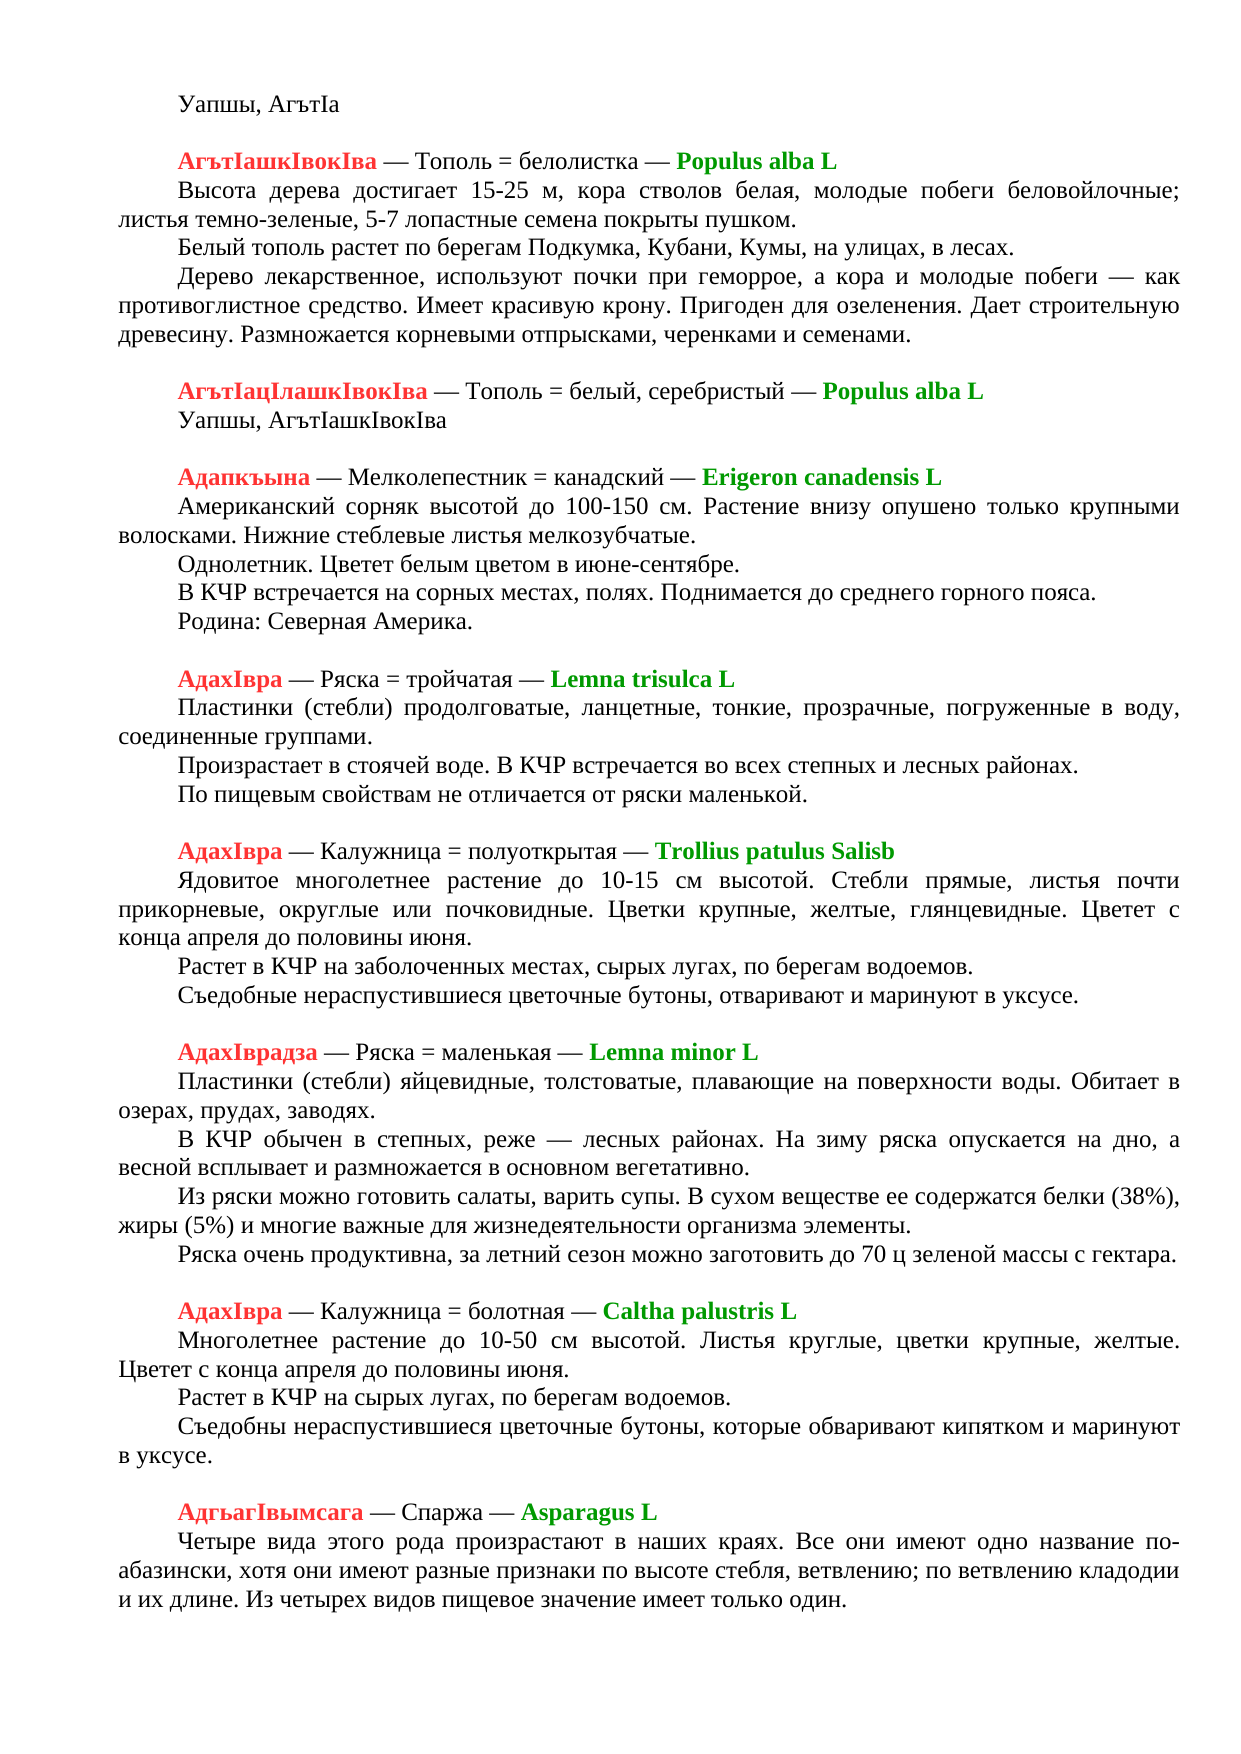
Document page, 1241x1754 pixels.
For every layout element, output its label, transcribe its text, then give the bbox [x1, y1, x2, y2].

text Высота дерева достигает 15-25 м, кора стволов белая, молодые побеги беловойлочные; листья темно-зеленые, 5-7 лопастные семена покрыты пушком. [118, 175, 1181, 232]
text Из ряски можно готовить салаты, варить супы. В сухом веществе ее содержатся белки (38%), жиры (5%) и многие важные для жизнедеятельности организма элементы. [118, 1181, 1181, 1239]
text АдахIвра — Калужница = болотная — Caltha palustris L [118, 1296, 1181, 1325]
text Пластинки (стебли) яйцевидные, толстоватые, плавающие на поверхности воды. Обитает в озерах, прудах, заводях. [118, 1066, 1181, 1124]
text По пищевым свойствам не отличается от ряски маленькой. [118, 779, 1181, 807]
text Пластинки (стебли) продолговатые, ланцетные, тонкие, прозрачные, погруженные в воду, соединенные группами. [118, 692, 1181, 750]
text В КЧР встречается на сорных местах, полях. Поднимается до среднего горного пояса. [118, 577, 1181, 606]
text Съедобные нераспустившиеся цветочные бутоны, отваривают и маринуют в уксусе. [118, 980, 1181, 1009]
text АдахIврадза — Ряска = маленькая — Lemna minor L [118, 1037, 1181, 1066]
text Многолетнее растение до 10-50 см высотой. Листья круглые, цветки крупные, желтые. Цветет с конца апреля до половины июня. [118, 1325, 1181, 1382]
text Однолетник. Цветет белым цветом в июне-сентябре. [118, 549, 1181, 577]
text Ряска очень продуктивна, за летний сезон можно заготовить до 70 ц зеленой массы с гектара. [118, 1239, 1181, 1267]
text В КЧР обычен в степных, реже — лесных районах. На зиму ряска опускается на дно, а весной всплывает и размножается в основном вегетативно. [118, 1124, 1181, 1181]
text Произрастает в стоячей воде. В КЧР встречается во всех степных и лесных районах. [118, 750, 1181, 779]
text Уапшы, АгътIашкIвокIва [118, 405, 1181, 434]
text Белый тополь растет по берегам Подкумка, Кубани, Кумы, на улицах, в лесах. [118, 232, 1181, 261]
text АгътIашкIвокIва — Тополь = белолистка — Populus alba L [118, 146, 1181, 175]
text АдахIвра — Калужница = полуоткрытая — Trollius patulus Salisb [118, 836, 1181, 865]
text Ядовитое многолетнее растение до 10-15 см высотой. Стебли прямые, листья почти прикорневые, округлые или почковидные. Цветки крупные, желтые, глянцевидные. Цветет с конца апреля до половины июня. [118, 865, 1181, 951]
text АдахIвра — Ряска = тройчатая — Lemna trisulca L [118, 664, 1181, 692]
text Адапкъына — Мелколепестник = канадский — Erigeron canadensis L [118, 462, 1181, 491]
text Американский сорняк высотой до 100-150 см. Растение внизу опушено только крупными волосками. Нижние стеблевые листья мелкозубчатые. [118, 491, 1181, 549]
text АдгьагIвымсага — Спаржа — Asparagus L [118, 1497, 1181, 1526]
text Родина: Северная Америка. [118, 606, 1181, 635]
text Четыре вида этого рода произрастают в наших краях. Все они имеют одно название по-абазински, хотя они имеют разные признаки по высоте стебля, ветвлению; по ветвлению кладодии и их длине. Из четырех видов пищевое значение имеет только один. [118, 1526, 1181, 1612]
text Дерево лекарственное, используют почки при геморрое, а кора и молодые побеги — как противоглистное средство. Имеет красивую крону. Пригоден для озеленения. Дает строительную древесину. Размножается корневыми отпрысками, черенками и семенами. [118, 261, 1181, 347]
text Растет в КЧР на заболоченных местах, сырых лугах, по берегам водоемов. [118, 951, 1181, 980]
text АгътIацIлашкIвокIва — Тополь = белый, серебристый — Populus alba L [118, 376, 1181, 405]
text Уапшы, АгътIа [118, 89, 1181, 117]
text Растет в КЧР на сырых лугах, по берегам водоемов. [118, 1382, 1181, 1411]
text Съедобны нераспустившиеся цветочные бутоны, которые обваривают кипятком и маринуют в уксусе. [118, 1411, 1181, 1469]
